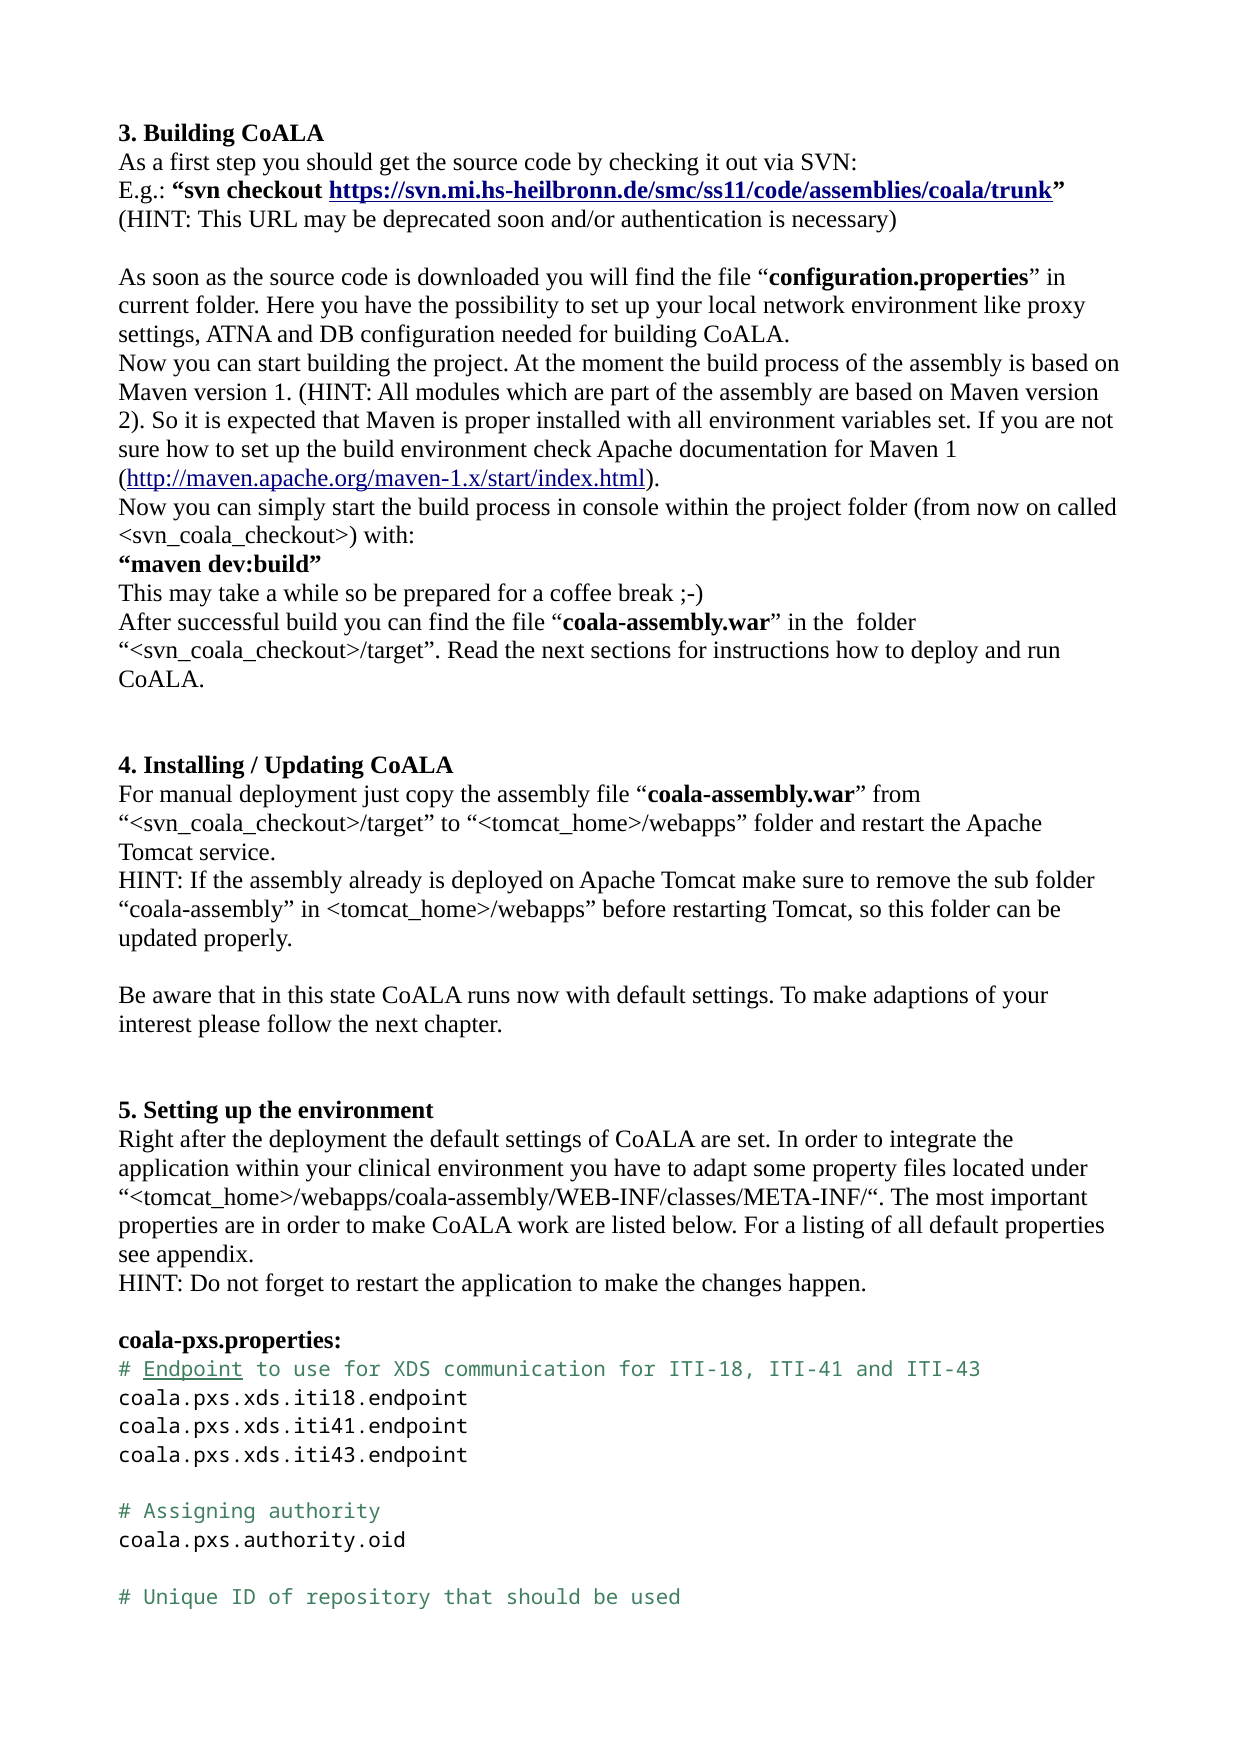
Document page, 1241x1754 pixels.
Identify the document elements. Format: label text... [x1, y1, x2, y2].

text Be aware that in this state CoALA runs now with default settings. To make adaptions of your interest please follow the next chapter. [118, 981, 1122, 1038]
text Now you can simply start the build process in console within the project folder (from now on called <svn_coala_checkout>) with: [118, 492, 1122, 549]
text HINT: Do not forget to restart the application to make the changes happen. [118, 1268, 1122, 1297]
text coala.pxs.authority.oid [118, 1525, 1122, 1553]
text # Endpoint to use for XDS communication for ITI-18, ITI-41 and ITI-43 [118, 1354, 1122, 1383]
text coala.pxs.xds.iti18.endpoint [118, 1383, 1122, 1411]
text E.g.: “svn checkout https://svn.mi.hs-heilbronn.de/smc/ss11/code/assemblies/coala/trunk” [118, 176, 1122, 204]
text HINT: If the assembly already is deployed on Apache Tomcat make sure to remove the sub folder “coala-assembly” in <tomcat_home>/webapps” before restarting Tomcat, so this folder can be updated properly. [118, 866, 1122, 952]
text (HINT: This URL may be deprecated soon and/or authentication is necessary) [118, 204, 1122, 233]
text After successful build you can find the file “coala-assembly.war” in the folder “<svn_coala_checkout>/target”. Read the next sections for instructions how to deploy and run CoALA. [118, 607, 1122, 693]
text 5. Setting up the environment [118, 1096, 1122, 1124]
text For manual deployment just copy the assembly file “coala-assembly.war” from “<svn_coala_checkout>/target” to “<tomcat_home>/webapps” folder and restart the Apache Tomcat service. [118, 779, 1122, 866]
text 3. Building CoALA [118, 118, 1122, 147]
text Right after the deployment the default settings of CoALA are set. In order to integrate the application within your clinical environment you have to adapt some property files located under “<tomcat_home>/webapps/coala-assembly/WEB-INF/classes/META-INF/“. The most important properties are in order to make CoALA work are listed below. For a listing of all default properties see appendix. [118, 1124, 1122, 1268]
text coala.pxs.xds.iti43.endpoint [118, 1440, 1122, 1468]
text coala.pxs.xds.iti41.endpoint [118, 1411, 1122, 1440]
text As a first step you should get the source code by checking it out via SVN: [118, 147, 1122, 176]
text # Unique ID of repository that should be used [118, 1582, 1122, 1610]
text 4. Installing / Updating CoALA [118, 751, 1122, 779]
text This may take a while so be prepared for a coffee break ;-) [118, 578, 1122, 607]
text coala-pxs.properties: [118, 1326, 1122, 1354]
text As soon as the source code is downloaded you will find the file “configuration.properties” in current folder. Here you have the possibility to set up your local network environment like proxy settings, ATNA and DB configuration needed for building CoALA. [118, 262, 1122, 348]
text # Assigning authority [118, 1497, 1122, 1525]
text Now you can start building the project. At the moment the build process of the assembly is based on Maven version 1. (HINT: All modules which are part of the assembly are based on Maven version 2). So it is expected that Maven is proper installed with all environment variables set. If you are not sure how to set up the build environment check Apache documentation for Maven 1 (http://maven.apache.org/maven-1.x/start/index.html). [118, 348, 1122, 492]
text “maven dev:build” [118, 549, 1122, 578]
